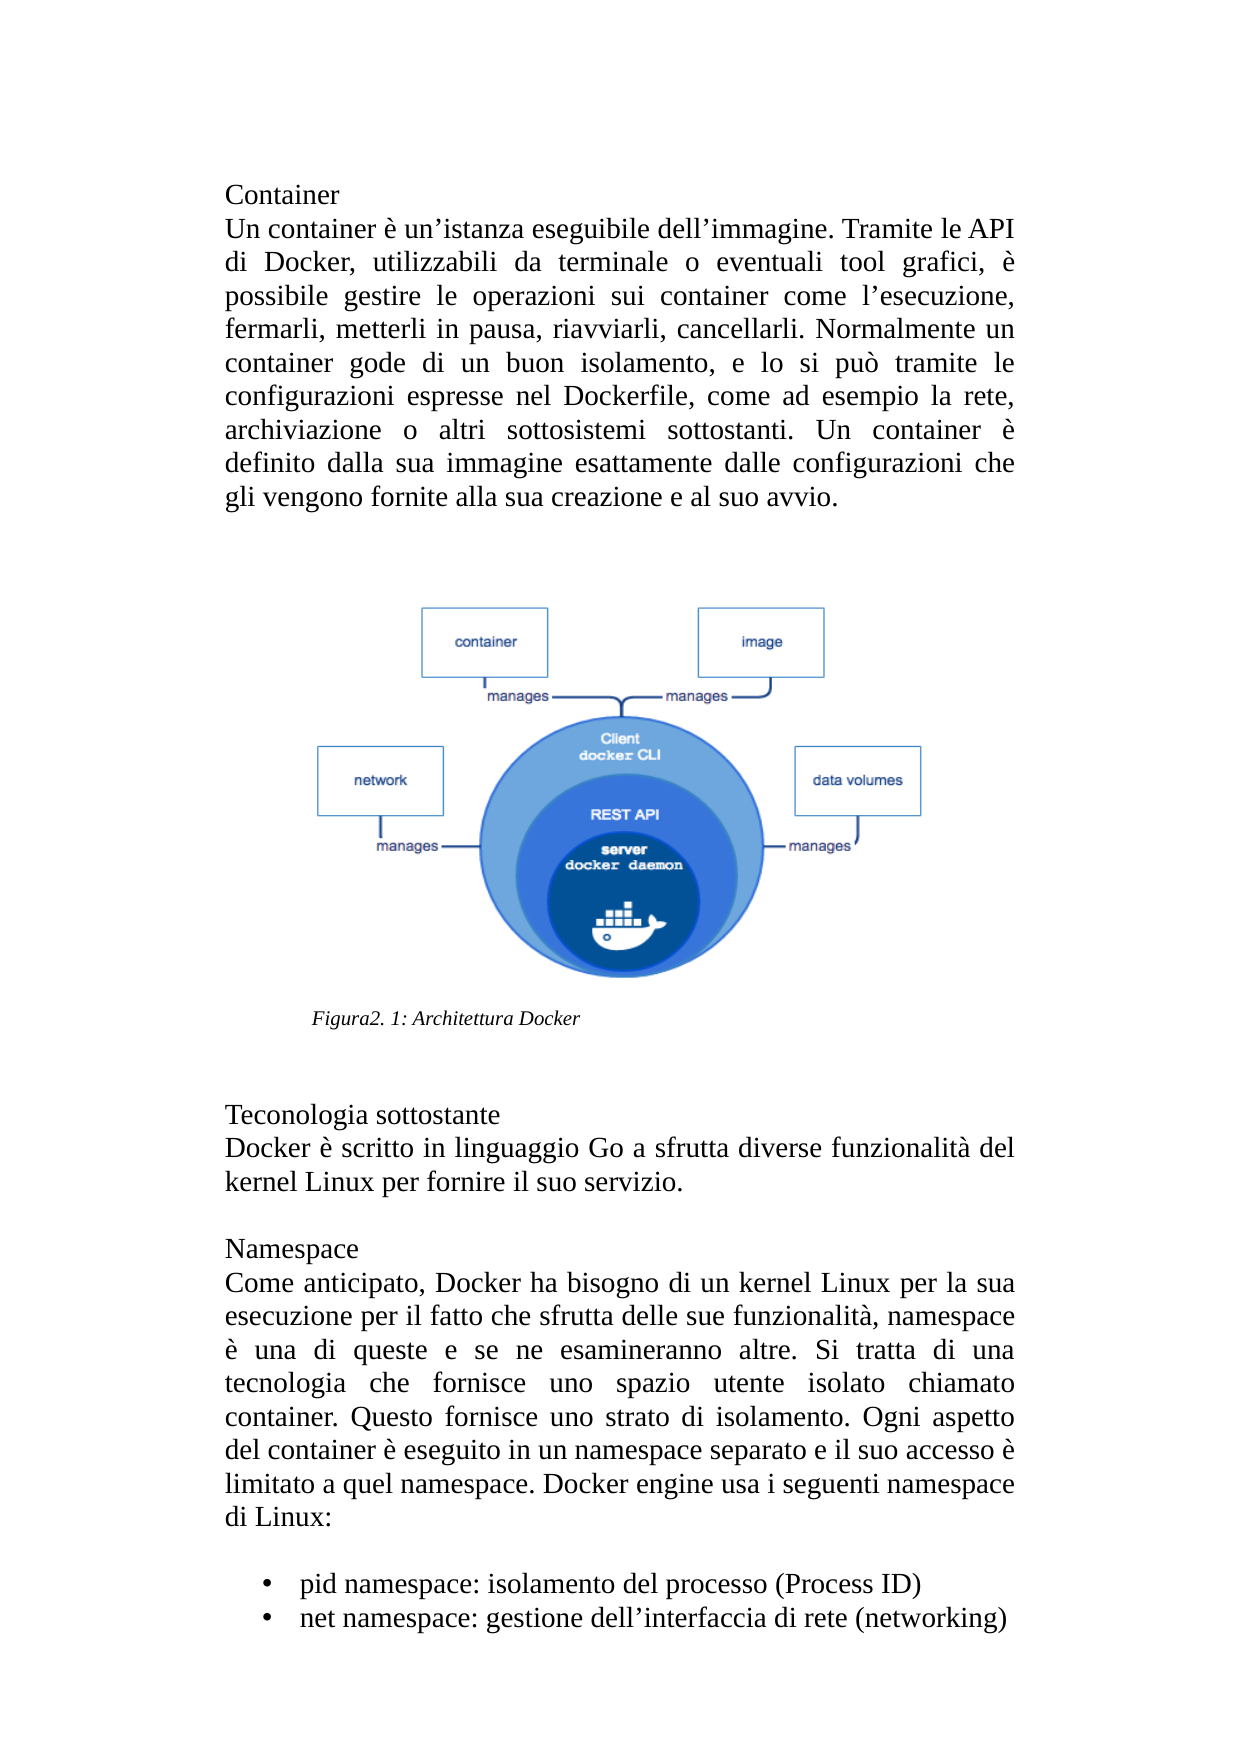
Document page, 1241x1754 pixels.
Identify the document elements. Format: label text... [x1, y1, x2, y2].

picture [311, 558, 929, 1002]
text Come anticipato, Docker ha bisogno di un kernel Linux per la sua esecuzione per il fatto che sfrutta delle sue funzionalità, namespace è una di queste e se ne esamineranno altre. Si tratta di una tecnologia che fornisce uno spazio utente isolato chiamato container. Questo fornisce uno strato di isolamento. Ogni aspetto del container è eseguito in un namespace separato e il suo accesso è limitato a quel namespace. Docker engine usa i seguenti namespace di Linux: [224, 1265, 1016, 1533]
text Namespace [224, 1231, 1016, 1265]
list net namespace: gestione dell’interfaccia di rete (networking) [262, 1600, 1016, 1634]
text Figura2. 1: Architettura Docker [312, 1002, 929, 1030]
text Container [224, 177, 1016, 211]
text Docker è scritto in linguaggio Go a sfrutta diverse funzionalità del kernel Linux per fornire il suo servizio. [224, 1131, 1016, 1198]
list pid namespace: isolamento del processo (Process ID) [262, 1567, 1016, 1600]
text Un container è un’istanza eseguibile dell’immagine. Tramite le API di Docker, utilizzabili da terminale o eventuali tool grafici, è possibile gestire le operazioni sui container come l’esecuzione, fermarli, metterli in pausa, riavviarli, cancellarli. Normalmente un container gode di un buon isolamento, e lo si può tramite le configurazioni espresse nel Dockerfile, come ad esempio la rete, archiviazione o altri sottosistemi sottostanti. Un container è definito dalla sua immagine esattamente dalle configurazioni che gli vengono fornite alla sua creazione e al suo avvio. [224, 211, 1016, 513]
text Teconologia sottostante [224, 1097, 1016, 1131]
